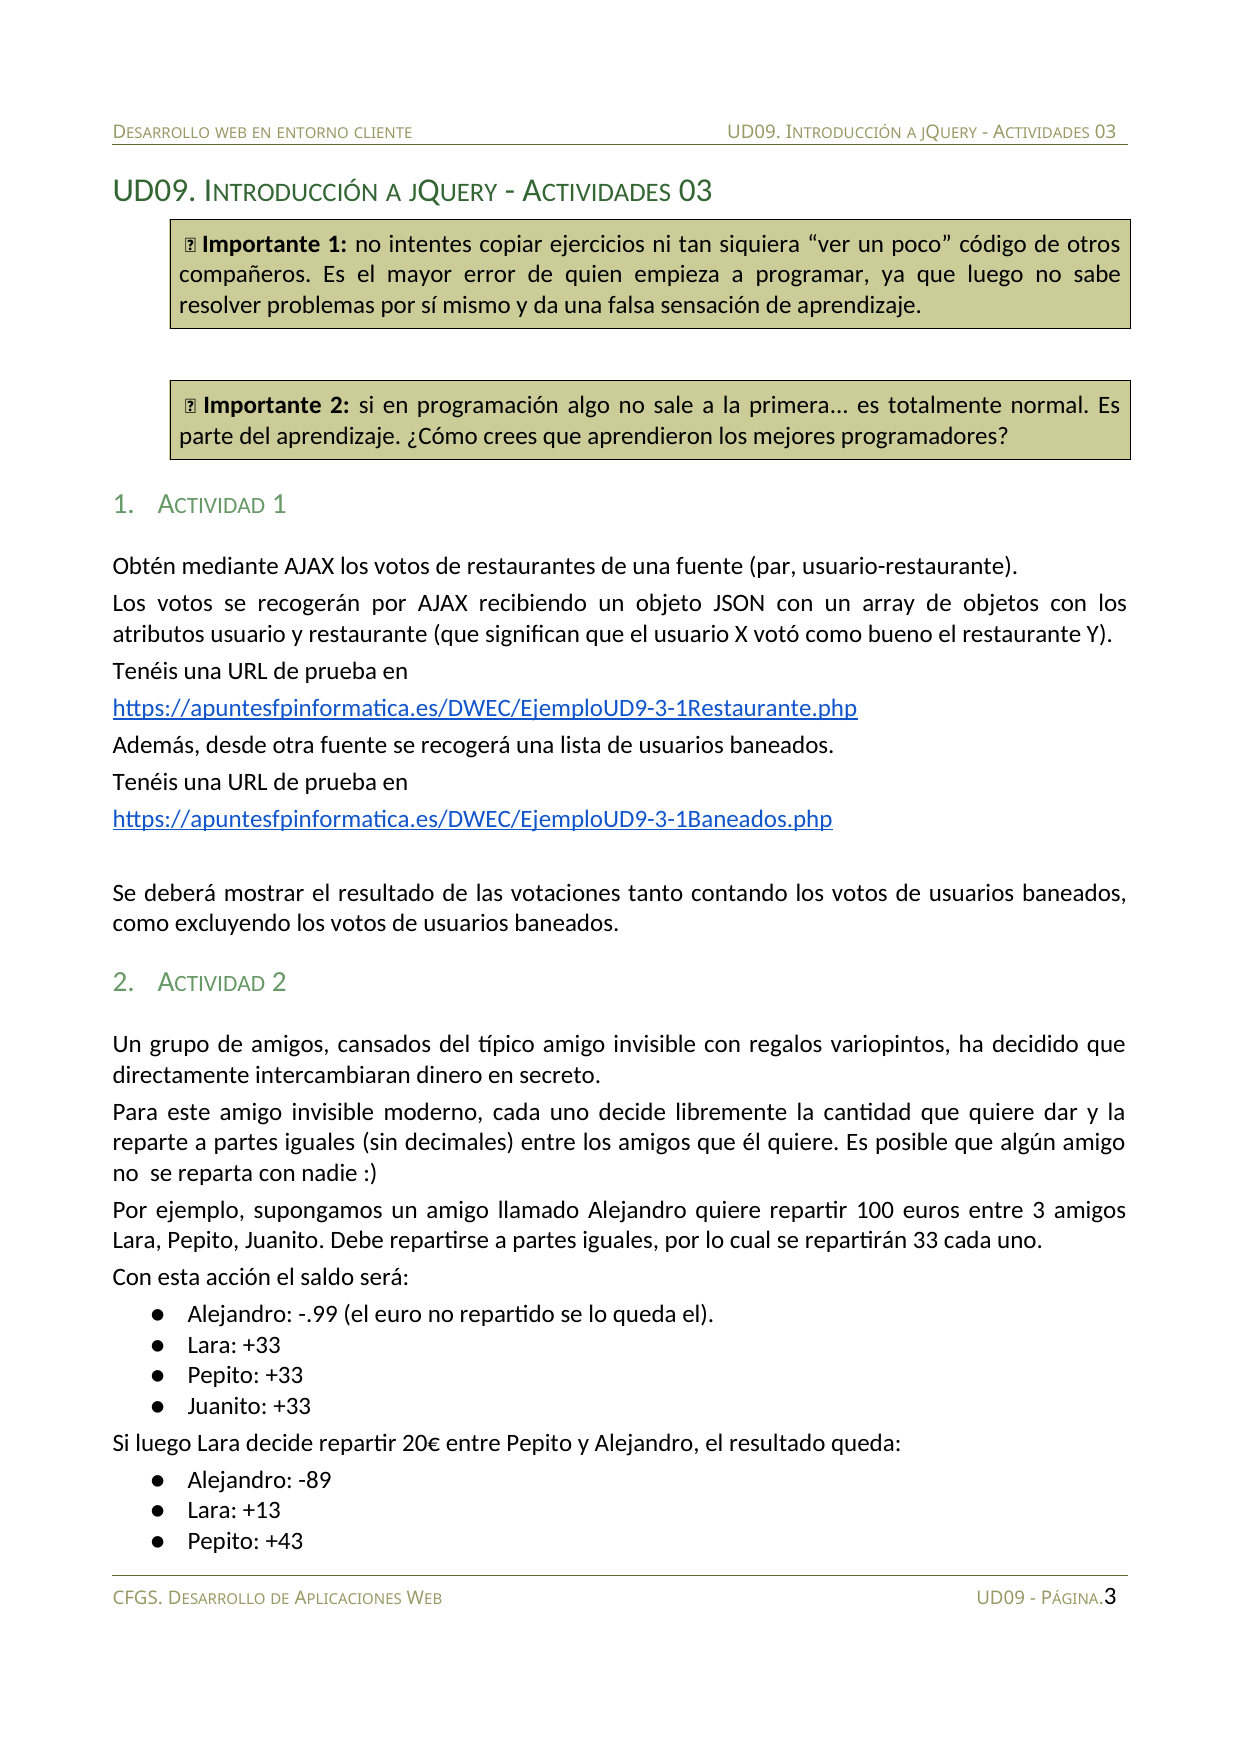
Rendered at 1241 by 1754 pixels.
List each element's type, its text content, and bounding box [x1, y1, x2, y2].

text Obtén mediante AJAX los votos de restaurantes de una fuente (par, usuario-restaurante). [112, 550, 1128, 581]
text Por ejemplo, supongamos un amigo llamado Alejandro quiere repartir 100 euros entre 3 amigos Lara, Pepito, Juanito. Debe repartirse a partes iguales, por lo cual se repartirán 33 cada uno. [112, 1194, 1128, 1255]
list Lara: +13 [150, 1494, 1128, 1525]
list Pepito: +43 [150, 1525, 1128, 1555]
text Tenéis una URL de prueba en [112, 766, 1128, 796]
list Alejandro: -89 [150, 1464, 1128, 1494]
text 📖 Importante 1: no intentes copiar ejercicios ni tan siquiera “ver un poco” código de otros compañeros. Es el mayor error de quien empieza a programar, ya que luego no sabe resolver problemas por sí mismo y da una falsa sensación de aprendizaje. [171, 220, 1130, 328]
text Si luego Lara decide repartir 20€ entre Pepito y Alejandro, el resultado queda: [112, 1427, 1128, 1457]
text https://apuntesfpinformatica.es/DWEC/EjemploUD9-3-1Baneados.php [112, 803, 1128, 833]
text 📖 Importante 2: si en programación algo no sale a la primera... es totalmente normal. Es parte del aprendizaje. ¿Cómo crees que aprendieron los mejores programadores? [171, 381, 1130, 459]
subtitle Actividad 1 [112, 485, 1128, 520]
list Alejandro: -.99 (el euro no repartido se lo queda el). [150, 1298, 1128, 1329]
list Lara: +33 [150, 1329, 1128, 1359]
text https://apuntesfpinformatica.es/DWEC/EjemploUD9-3-1Restaurante.php [112, 692, 1128, 722]
text Para este amigo invisible moderno, cada uno decide libremente la cantidad que quiere dar y la reparte a partes iguales (sin decimales) entre los amigos que él quiere. Es posible que algún amigo no se reparta con nadie :) [112, 1096, 1128, 1187]
subtitle Actividad 2 [112, 963, 1128, 998]
text Tenéis una URL de prueba en [112, 655, 1128, 685]
text Los votos se recogerán por AJAX recibiendo un objeto JSON con un array de objetos con los atributos usuario y restaurante (que significan que el usuario X votó como bueno el restaurante Y). [112, 587, 1128, 648]
text Se deberá mostrar el resultado de las votaciones tanto contando los votos de usuarios baneados, como excluyendo los votos de usuarios baneados. [112, 877, 1128, 938]
text Un grupo de amigos, cansados del típico amigo invisible con regalos variopintos, ha decidido que directamente intercambiaran dinero en secreto. [112, 1028, 1128, 1089]
text Con esta acción el saldo será: [112, 1261, 1128, 1292]
list Juanito: +33 [150, 1390, 1128, 1420]
text Además, desde otra fuente se recogerá una lista de usuarios baneados. [112, 729, 1128, 759]
text UD09. Introducción a jQuery - Actividades 03 [112, 169, 1128, 210]
list Pepito: +33 [150, 1359, 1128, 1390]
